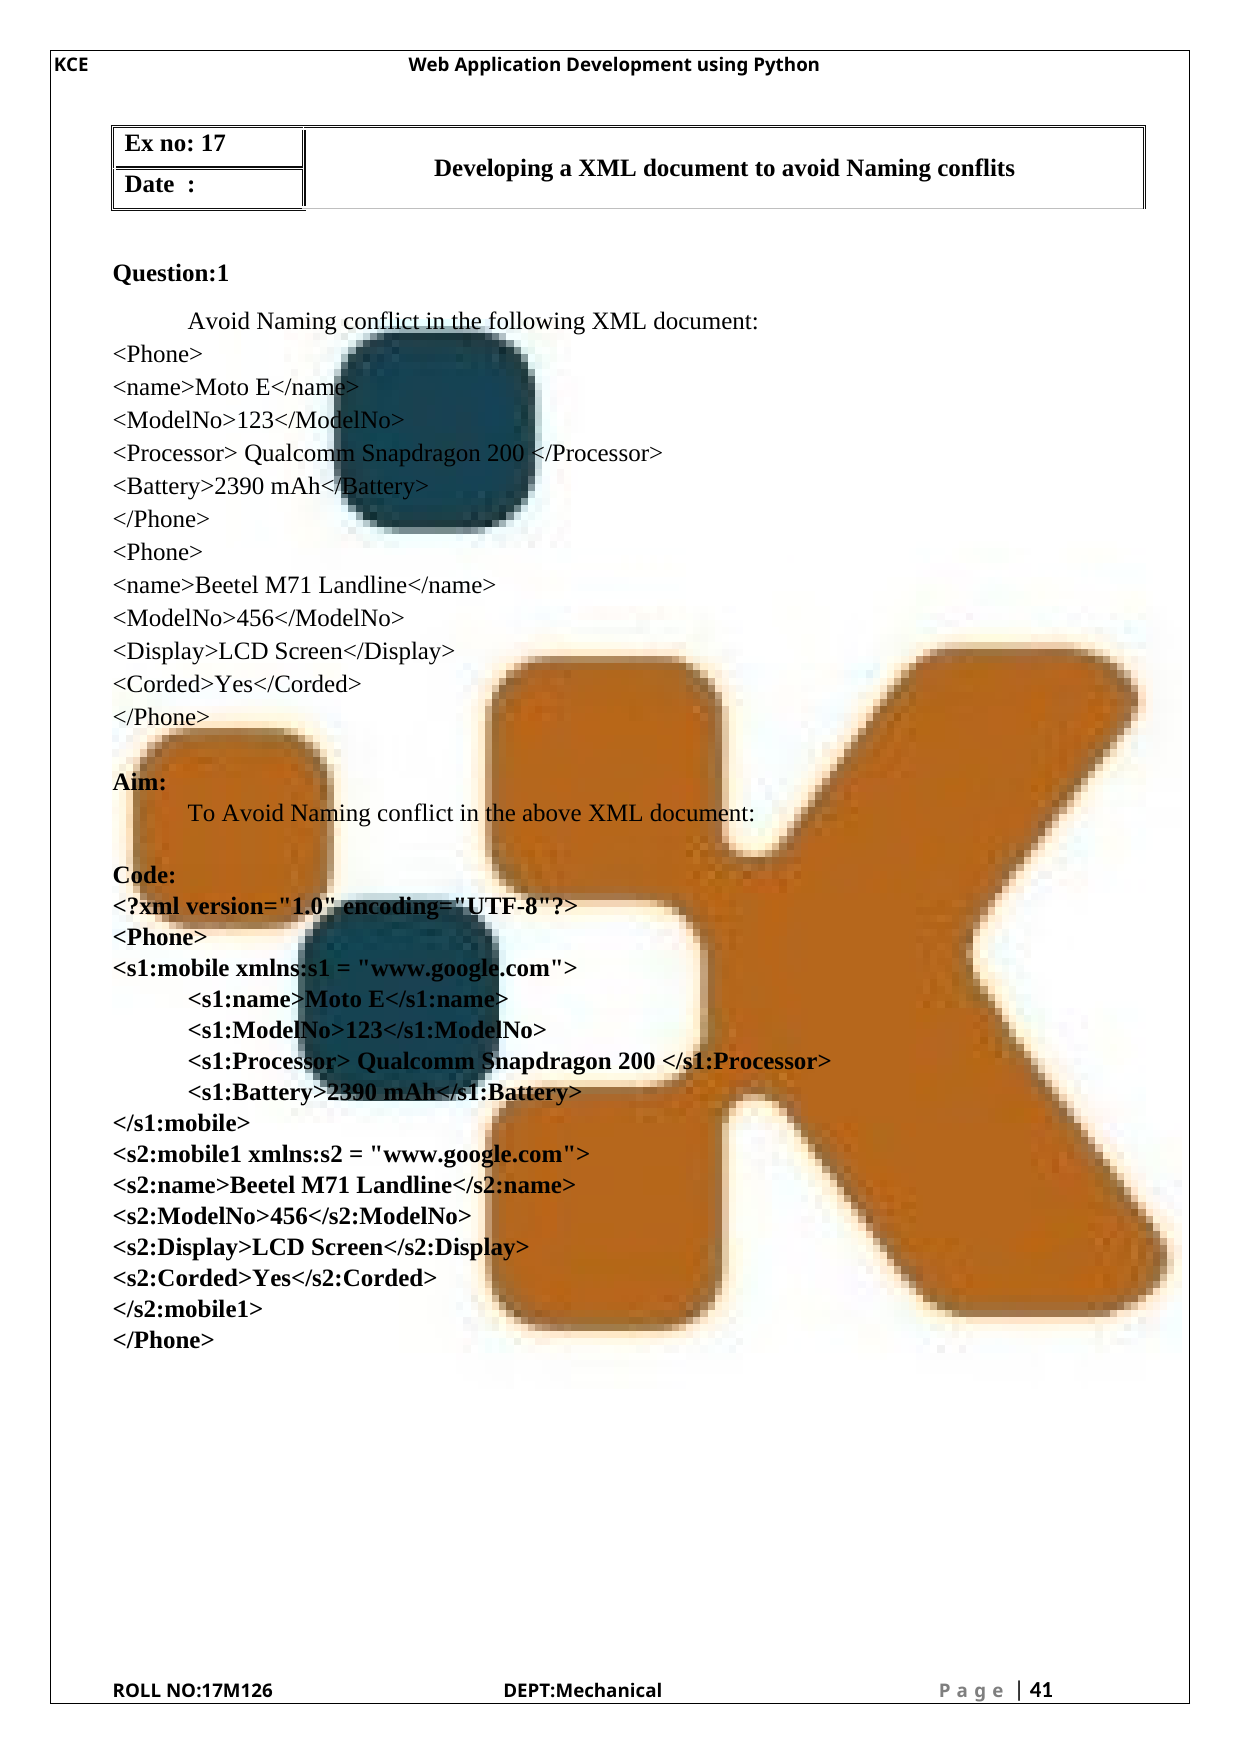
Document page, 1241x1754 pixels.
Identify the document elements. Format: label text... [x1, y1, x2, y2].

text <s1:ModelNo>123</s1:ModelNo> [112, 1015, 1181, 1044]
table_header Ex no: 17 [113, 126, 304, 166]
text <s2:Display>LCD Screen</s2:Display> [112, 1232, 1181, 1261]
text Avoid Naming conflict in the following XML document: <Phone> <name>Moto E</name> <ModelNo>123</ModelNo> <Processor> Qualcomm Snapdragon 200 </Processor> <Battery>2390 mAh</Battery> </Phone> <Phone> <name>Beetel M71 Landline</name> <ModelNo>456</ModelNo> <Display>LCD Screen</Display> <Corded>Yes</Corded> </Phone> [112, 306, 1181, 731]
text <s2:mobile1 xmlns:s2 = "www.google.com"> [112, 1139, 1181, 1168]
text <s1:mobile xmlns:s1 = "www.google.com"> [112, 953, 1181, 982]
table_header Developing a XML document to avoid Naming conflits [304, 128, 1143, 208]
text <s1:name>Moto E</s1:name> [112, 984, 1181, 1013]
text Aim: [112, 767, 1181, 795]
text <s2:name>Beetel M71 Landline</s2:name> [112, 1170, 1181, 1199]
text </s2:mobile1> [112, 1294, 1181, 1323]
text <s1:Processor> Qualcomm Snapdragon 200 </s1:Processor> [112, 1046, 1181, 1075]
text </s1:mobile> [112, 1108, 1181, 1137]
text <Phone> [112, 922, 1181, 951]
text <s2:Corded>Yes</s2:Corded> [112, 1263, 1181, 1292]
text To Avoid Naming conflict in the above XML document: [112, 798, 1181, 826]
text </Phone> [112, 1325, 1181, 1354]
picture [112, 319, 1182, 1389]
text Code: [112, 860, 1181, 888]
text Question:1 [112, 258, 1181, 287]
text <?xml version="1.0" encoding="UTF-8"?> [112, 891, 1181, 919]
table_cell Date : [114, 166, 304, 208]
text <s2:ModelNo>456</s2:ModelNo> [112, 1201, 1181, 1230]
text <s1:Battery>2390 mAh</s1:Battery> [112, 1077, 1181, 1106]
